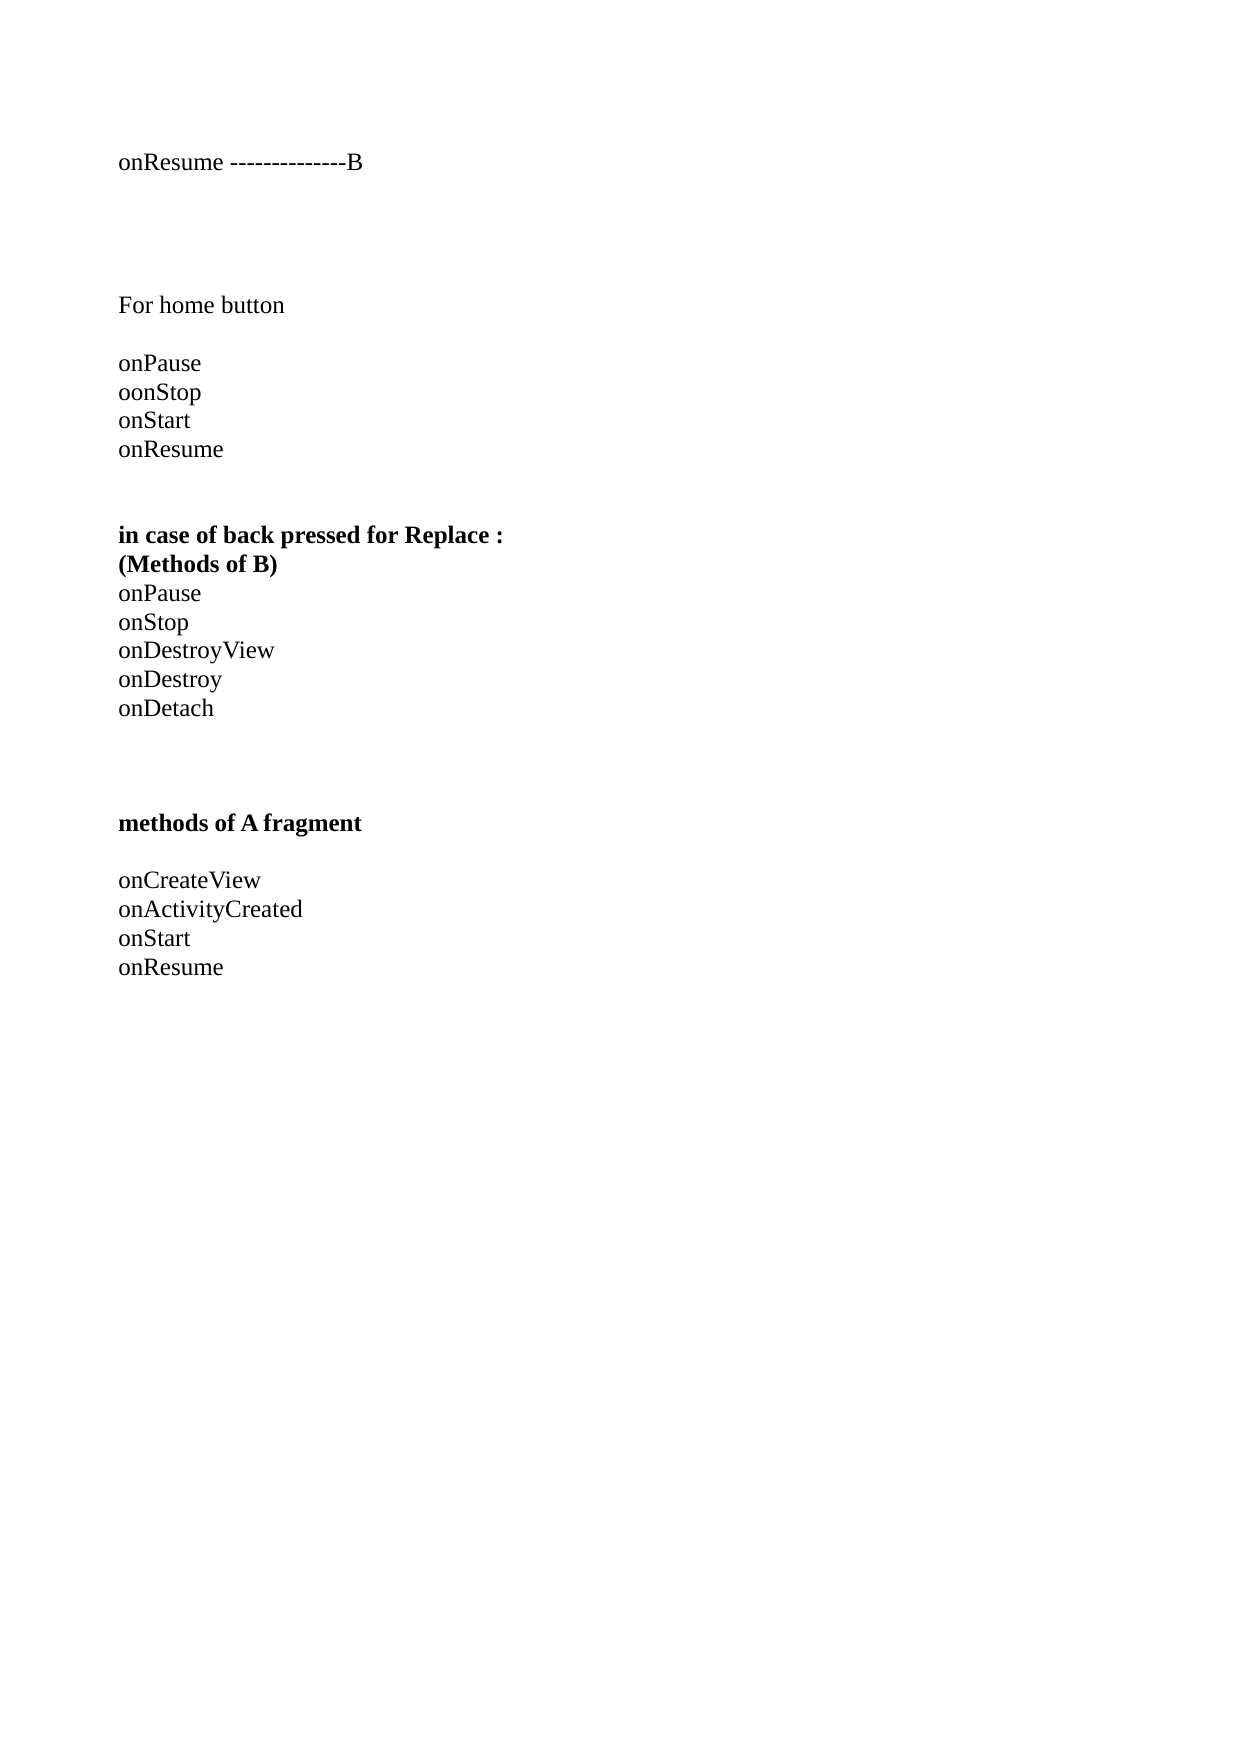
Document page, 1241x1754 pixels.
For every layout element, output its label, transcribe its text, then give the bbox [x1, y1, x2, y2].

text onStart [118, 923, 1122, 952]
text onDetach [118, 693, 1122, 722]
text onResume [118, 952, 1122, 981]
text onResume [118, 434, 1122, 463]
text (Methods of B) [118, 549, 1122, 578]
text onPause [118, 578, 1122, 607]
text onActivityCreated [118, 894, 1122, 923]
text onResume --------------B [118, 147, 1122, 176]
text in case of back pressed for Replace : [118, 521, 1122, 549]
text oonStop [118, 377, 1122, 406]
text onDestroy [118, 664, 1122, 693]
text methods of A fragment [118, 808, 1122, 837]
text onStart [118, 406, 1122, 434]
text onPause [118, 348, 1122, 377]
text onDestroyView [118, 636, 1122, 664]
text For home button [118, 291, 1122, 319]
text onCreateView [118, 866, 1122, 894]
text onStop [118, 607, 1122, 636]
